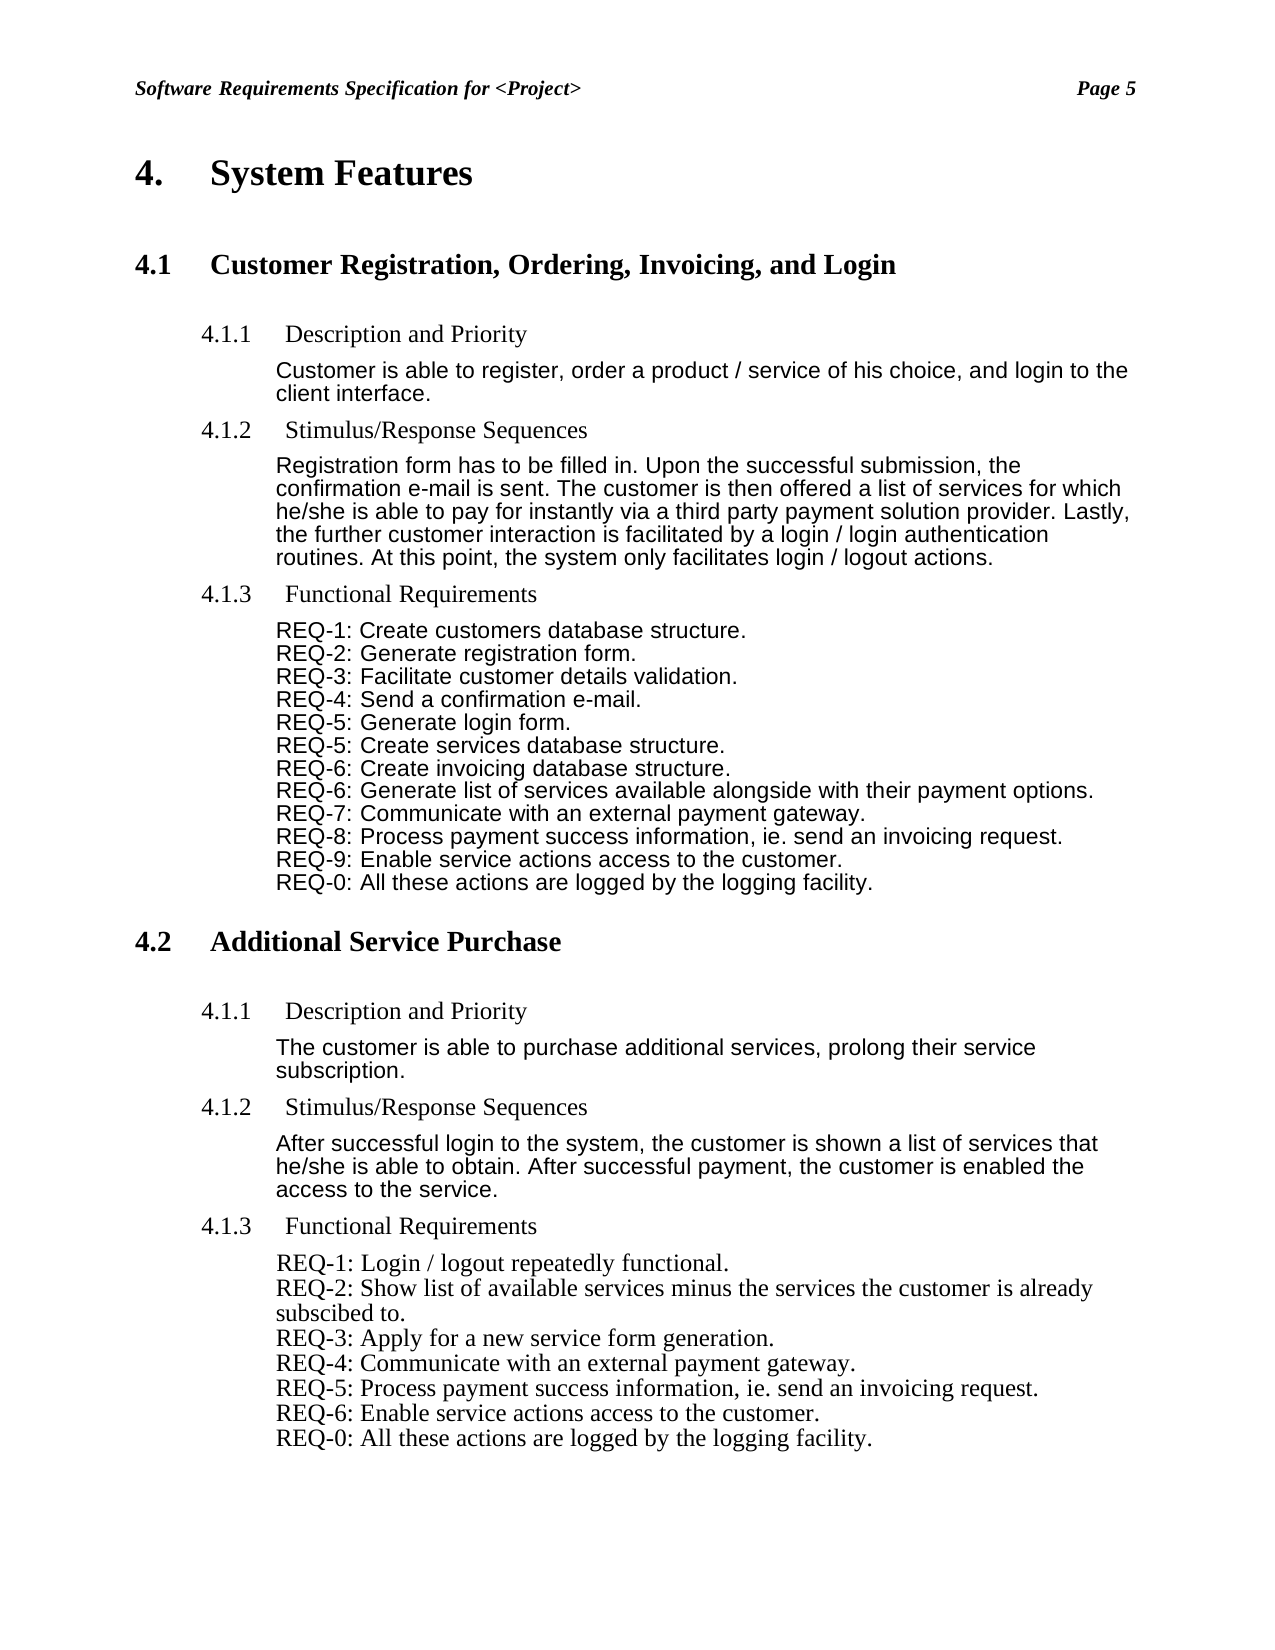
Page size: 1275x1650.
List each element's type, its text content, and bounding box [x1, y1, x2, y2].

subtitle Customer Registration, Ordering, Invoicing, and Login [135, 247, 1140, 281]
subtitle Additional Service Purchase [135, 924, 1140, 958]
text REQ-4: Communicate with an external payment gateway. [276, 1352, 1140, 1377]
text REQ-9: Enable service actions access to the customer. [276, 849, 1140, 872]
text REQ-6: Generate list of services available alongside with their payment options. [276, 781, 1140, 803]
text REQ-2: Show list of available services minus the services the customer is already subscibed to. [276, 1277, 1140, 1327]
subtitle System Features [135, 150, 1140, 193]
text REQ-4: Send a confirmation e-mail. [276, 689, 1140, 712]
text The customer is able to purchase additional services, prolong their service subscription. [276, 1037, 1140, 1083]
text REQ-1: Create customers database structure. [276, 620, 1140, 643]
text 4.1.1 Description and Priority [201, 999, 1140, 1024]
text 4.1.2 Stimulus/Response Sequences [201, 418, 1140, 443]
text REQ-1: Login / logout repeatedly functional. [276, 1252, 1140, 1277]
text REQ-8: Process payment success information, ie. send an invoicing request. [276, 826, 1140, 849]
text 4.1.3 Functional Requirements [201, 1214, 1140, 1239]
text REQ-5: Create services database structure. [276, 735, 1140, 758]
text REQ-6: Create invoicing database structure. [276, 758, 1140, 781]
text REQ-7: Communicate with an external payment gateway. [276, 803, 1140, 826]
text REQ-0: All these actions are logged by the logging facility. [276, 872, 1140, 895]
text 4.1.3 Functional Requirements [201, 583, 1140, 608]
text 4.1.2 Stimulus/Response Sequences [201, 1095, 1140, 1120]
text 4.1.1 Description and Priority [201, 322, 1140, 347]
text REQ-5: Process payment success information, ie. send an invoicing request. [276, 1377, 1140, 1402]
text REQ-3: Facilitate customer details validation. [276, 666, 1140, 689]
text Registration form has to be filled in. Upon the successful submission, the confirmation e-mail is sent. The customer is then offered a list of services for which he/she is able to pay for instantly via a third party payment solution provider. Lastly, the further customer interaction is facilitated by a login / login authentication routines. At this point, the system only facilitates login / logout actions. [276, 456, 1140, 570]
text REQ-2: Generate registration form. [276, 643, 1140, 666]
text REQ-0: All these actions are logged by the logging facility. [276, 1427, 1140, 1452]
text Customer is able to register, order a product / service of his choice, and login to the client interface. [276, 360, 1140, 406]
text REQ-5: Generate login form. [276, 712, 1140, 735]
text REQ-6: Enable service actions access to the customer. [276, 1402, 1140, 1427]
text After successful login to the system, the customer is shown a list of services that he/she is able to obtain. After successful payment, the customer is enabled the access to the service. [276, 1133, 1140, 1202]
text REQ-3: Apply for a new service form generation. [276, 1327, 1140, 1352]
